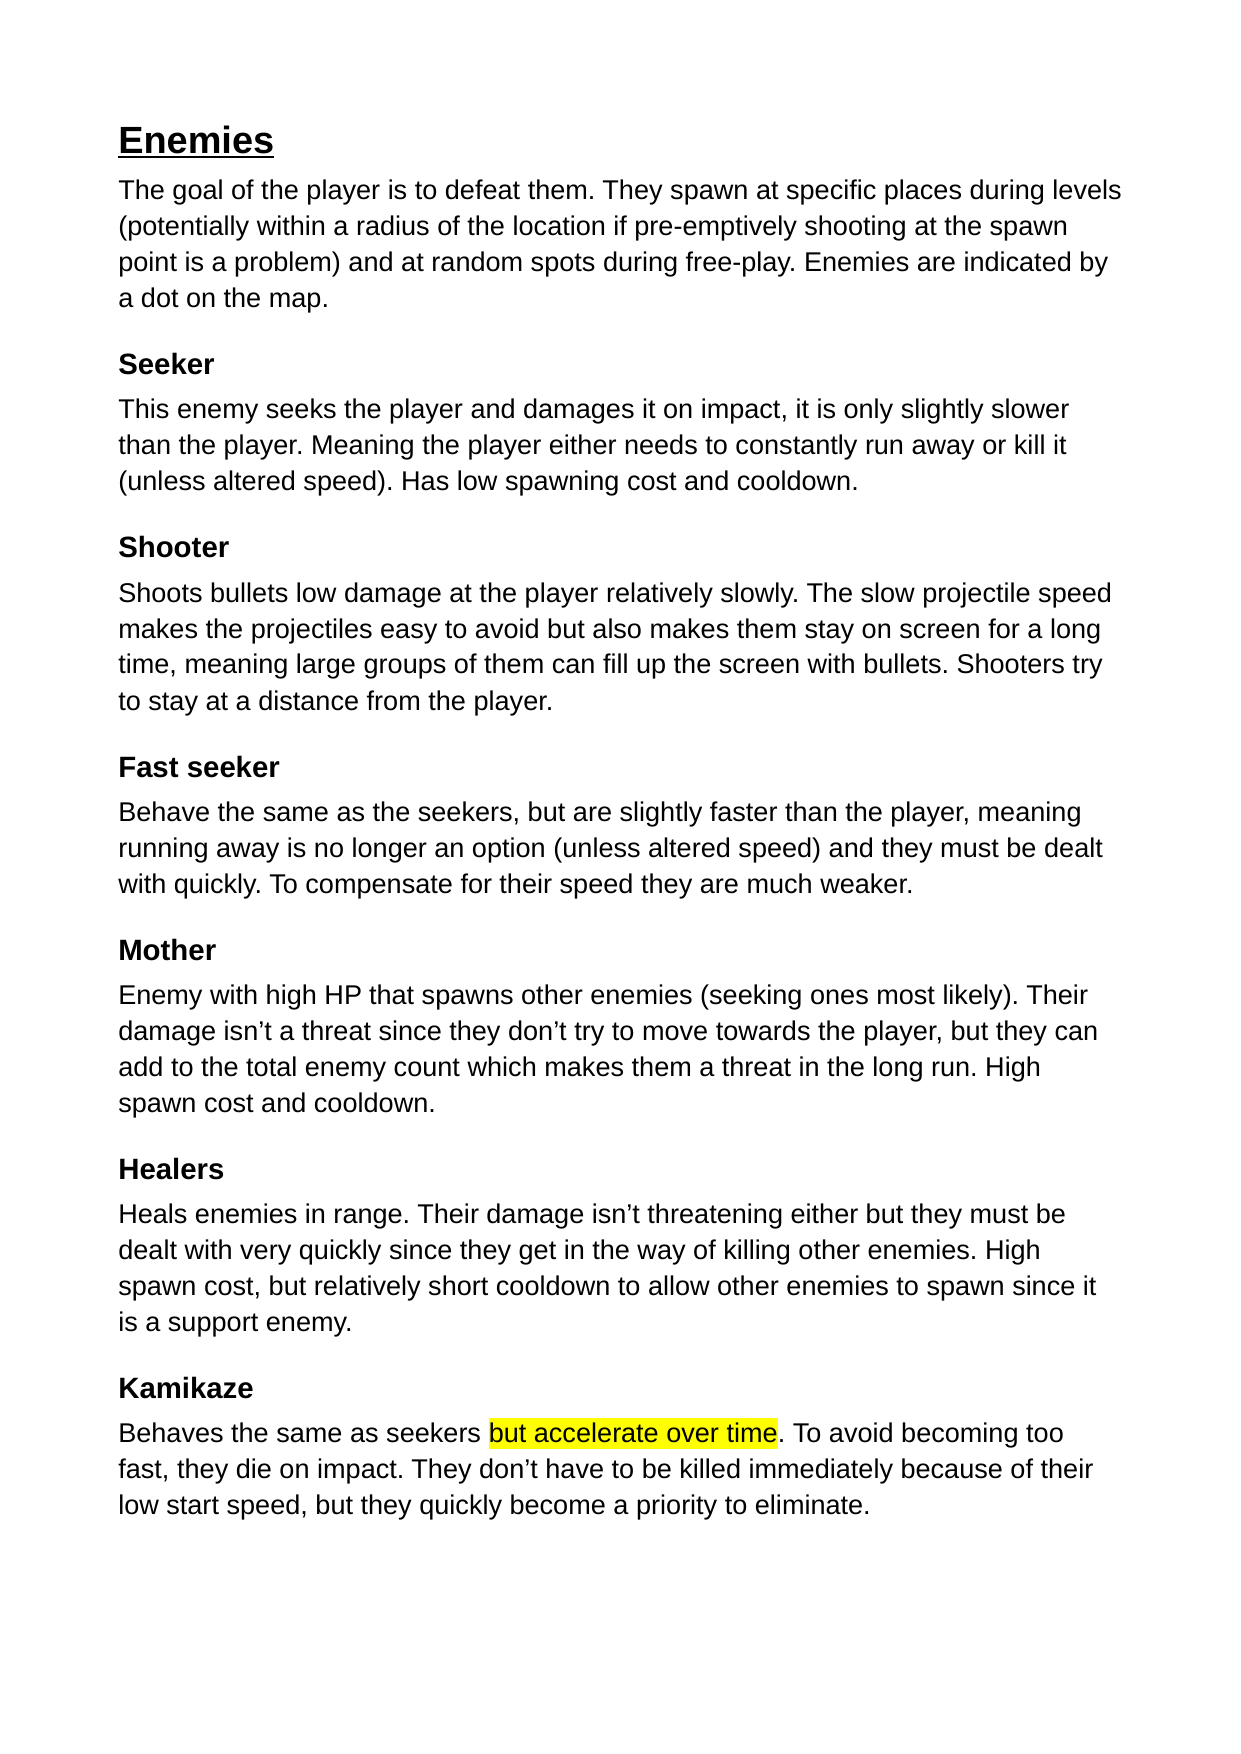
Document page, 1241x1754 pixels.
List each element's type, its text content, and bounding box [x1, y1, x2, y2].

subtitle Healers [118, 1152, 1122, 1186]
text Heals enemies in range. Their damage isn’t threatening either but they must be dealt with very quickly since they get in the way of killing other enemies. High spawn cost, but relatively short cooldown to allow other enemies to spawn since it is a support enemy. [118, 1198, 1122, 1337]
subtitle Enemies [118, 118, 1122, 162]
text Enemy with high HP that spawns other enemies (seeking ones most likely). Their damage isn’t a threat since they don’t try to move towards the player, but they can add to the total enemy count which makes them a threat in the long run. High spawn cost and cooldown. [118, 979, 1122, 1118]
subtitle Kamikaze [118, 1371, 1122, 1405]
text Behave the same as the seekers, but are slightly faster than the player, meaning running away is no longer an option (unless altered speed) and they must be dealt with quickly. To compensate for their speed they are much weaker. [118, 796, 1122, 899]
subtitle Mother [118, 933, 1122, 967]
subtitle Fast seeker [118, 749, 1122, 783]
text This enemy seeks the player and damages it on impact, it is only slightly slower than the player. Meaning the player either needs to constantly run away or kill it (unless altered speed). Has low spawning cost and cooldown. [118, 393, 1122, 497]
subtitle Seeker [118, 347, 1122, 381]
subtitle Shooter [118, 530, 1122, 564]
text Shoots bullets low damage at the player relatively slowly. The slow projectile speed makes the projectiles easy to avoid but also makes them stay on screen for a long time, meaning large groups of them can fill up the screen with bullets. Shooters try to stay at a distance from the player. [118, 577, 1122, 716]
text The goal of the player is to defeat them. They spawn at specific places during levels (potentially within a radius of the location if pre-emptively shooting at the spawn point is a problem) and at random spots during free-play. Enemies are indicated by a dot on the map. [118, 174, 1122, 313]
text Behaves the same as seekers but accelerate over time. To avoid becoming too fast, they die on impact. They don’t have to be killed immediately because of their low start speed, but they quickly become a priority to eliminate. [118, 1417, 1122, 1521]
